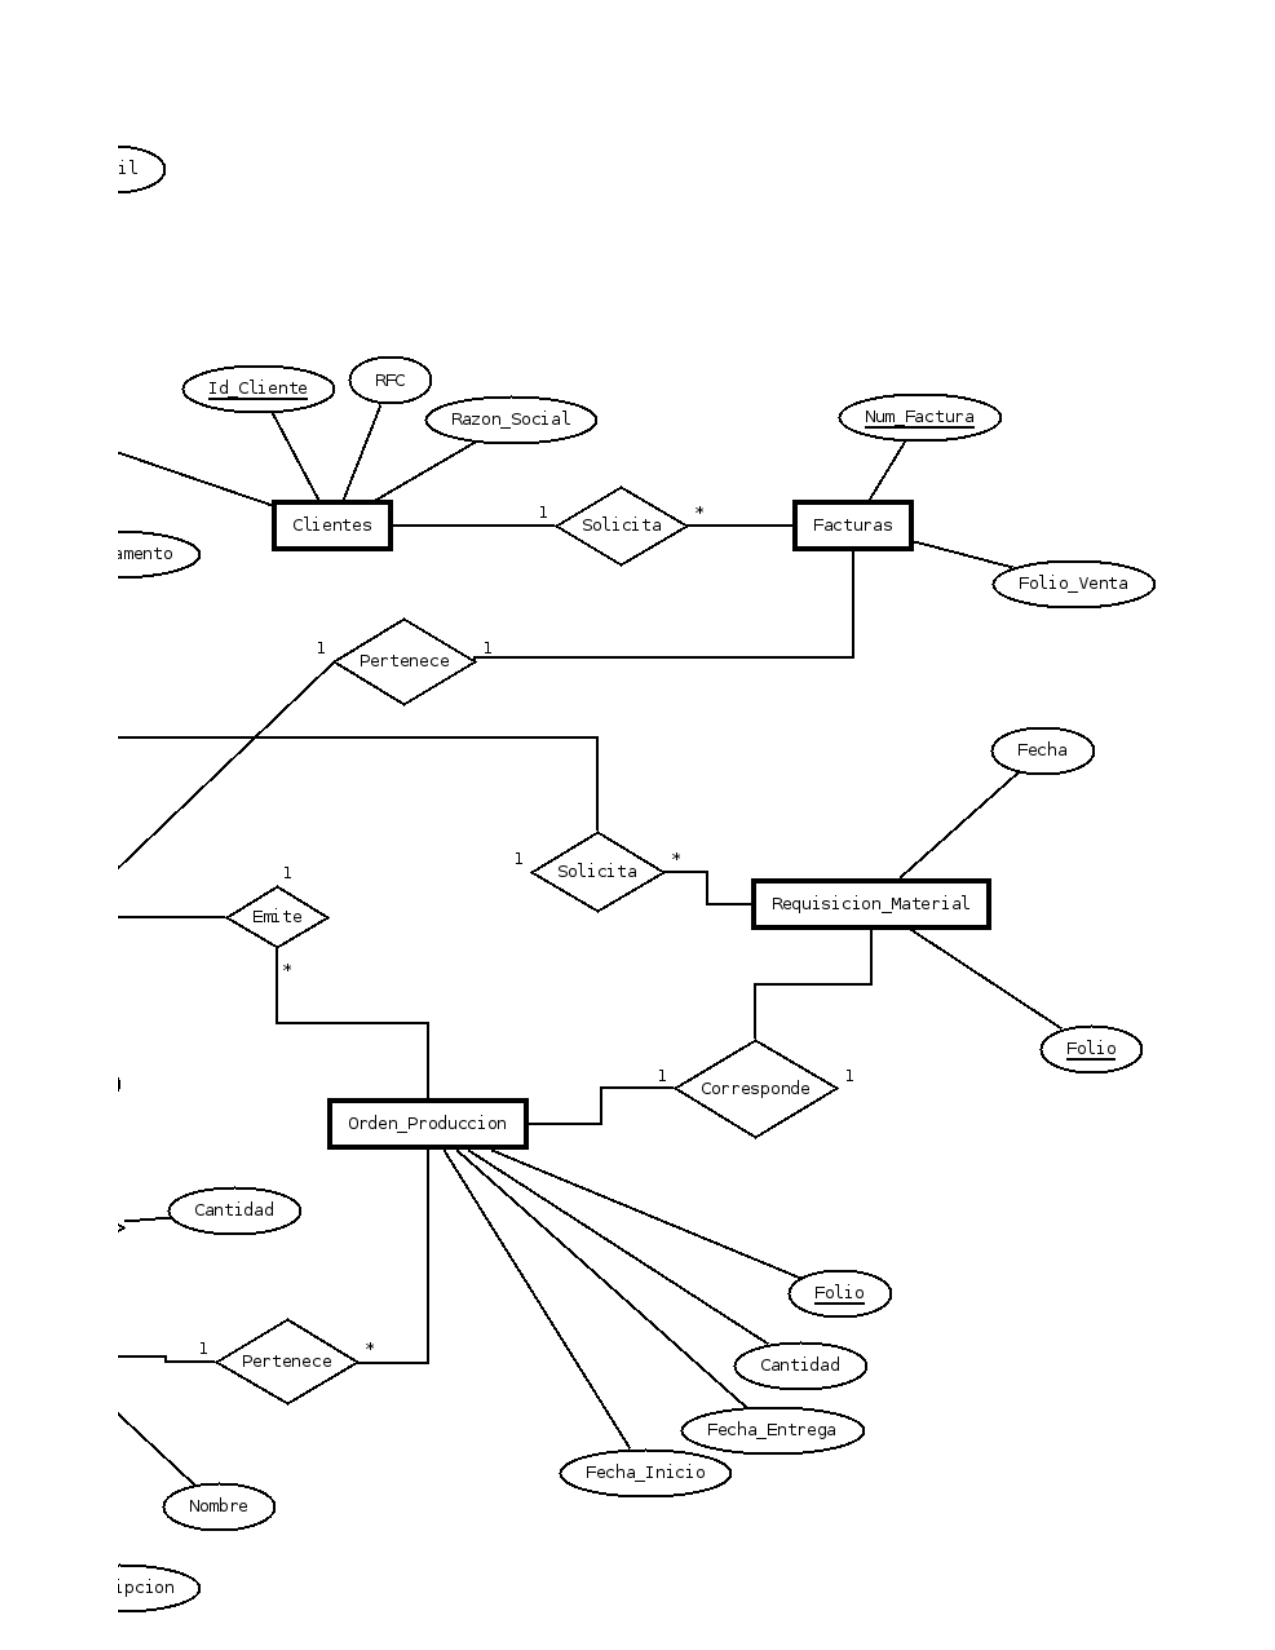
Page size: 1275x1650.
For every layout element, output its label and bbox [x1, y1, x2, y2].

picture [118, 54, 1157, 1650]
